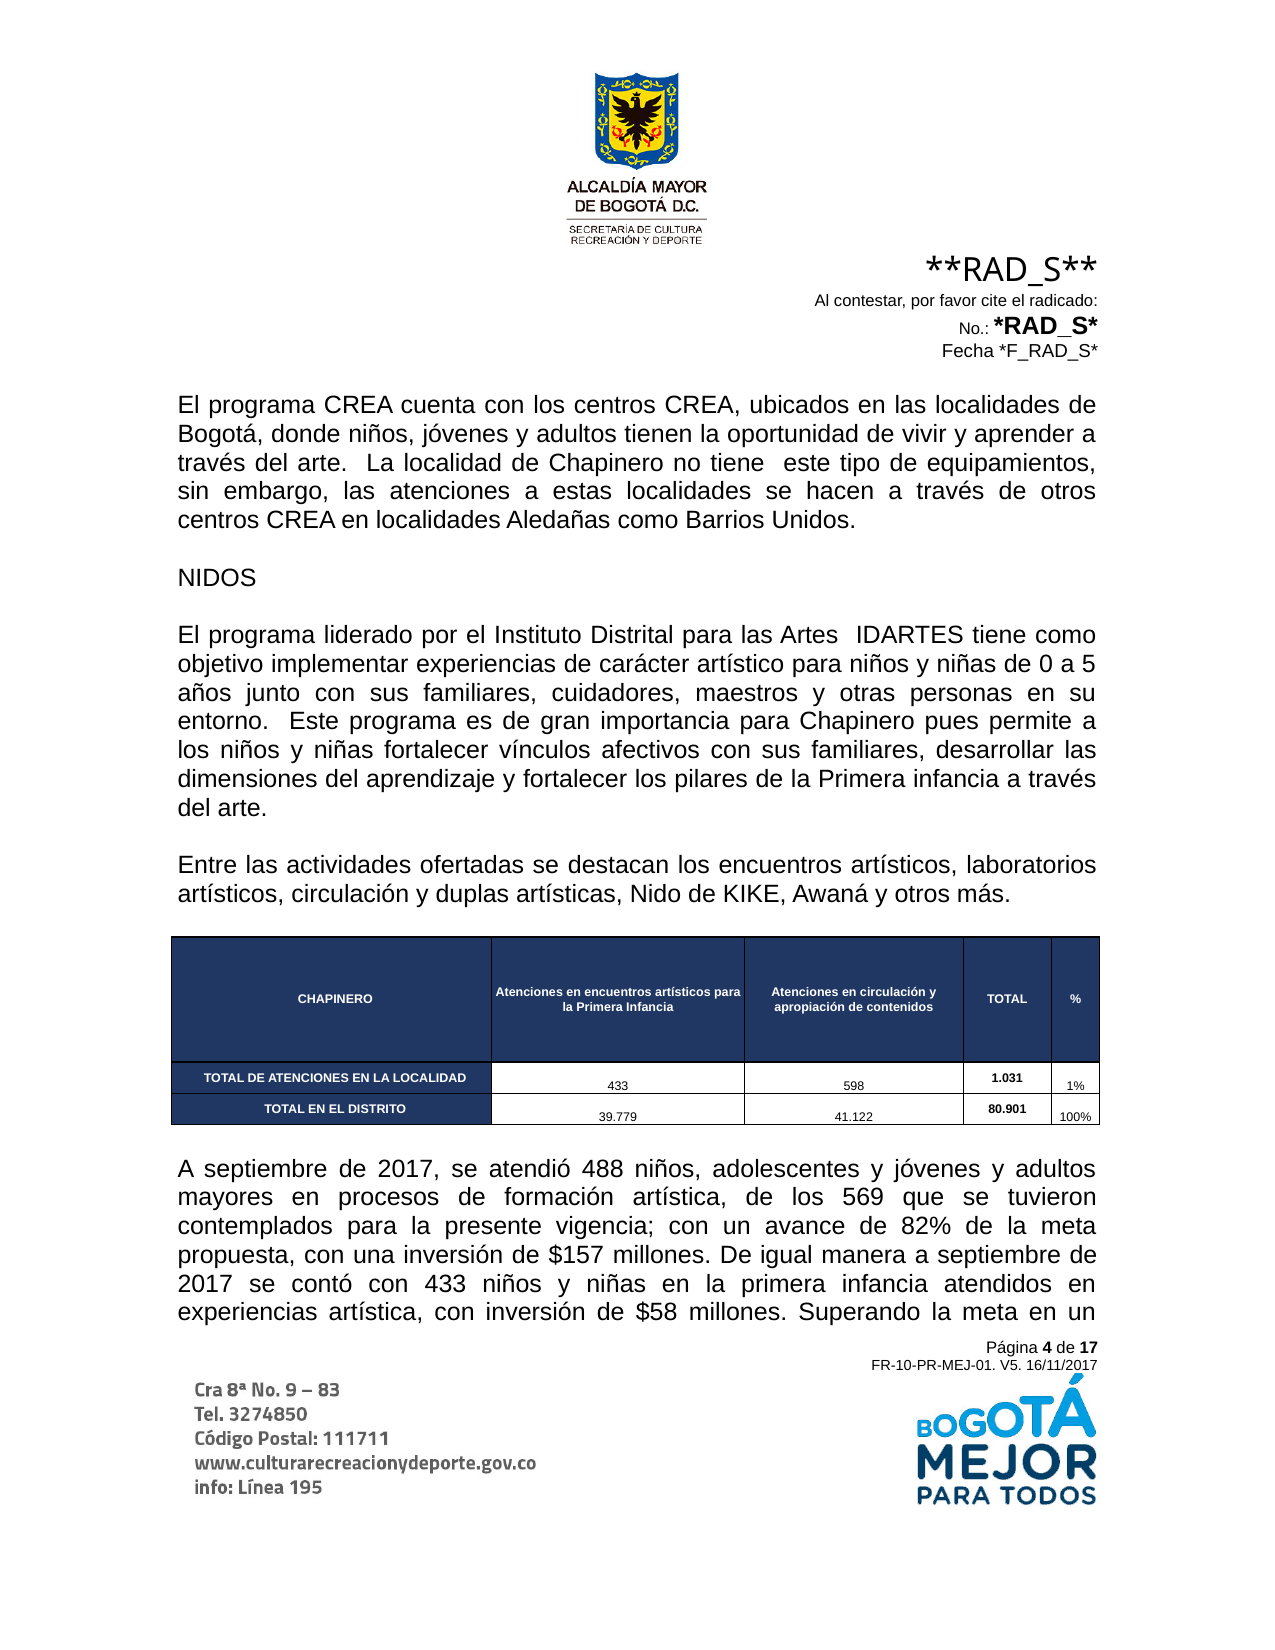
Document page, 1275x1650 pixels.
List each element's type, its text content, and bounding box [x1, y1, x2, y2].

text El programa CREA cuenta con los centros CREA, ubicados en las localidades de Bogotá, donde niños, jóvenes y adultos tienen la oportunidad de vivir y aprender a través del arte. La localidad de Chapinero no tiene este tipo de equipamientos, sin embargo, las atenciones a estas localidades se hacen a través de otros centros CREA en localidades Aledañas como Barrios Unidos. [177, 390, 1098, 534]
table_header CHAPINERO [172, 938, 491, 1061]
table_header TOTAL [964, 938, 1051, 1061]
text Entre las actividades ofertadas se destacan los encuentros artísticos, laboratorios artísticos, circulación y duplas artísticas, Nido de KIKE, Awaná y otros más. [177, 850, 1098, 908]
table_cell 100% [1052, 1094, 1099, 1124]
table_header Atenciones en encuentros artísticos para la Primera Infancia [492, 938, 744, 1061]
table_cell 41.122 [745, 1094, 963, 1124]
table_cell 80.901 [964, 1094, 1051, 1124]
table_cell 433 [492, 1063, 744, 1093]
table_cell 598 [745, 1063, 963, 1093]
table_cell 39.779 [492, 1094, 744, 1124]
text A septiembre de 2017, se atendió 488 niños, adolescentes y jóvenes y adultos mayores en procesos de formación artística, de los 569 que se tuvieron contemplados para la presente vigencia; con un avance de 82% de la meta propuesta, con una inversión de $157 millones. De igual manera a septiembre de 2017 se contó con 433 niños y niñas en la primera infancia atendidos en experiencias artística, con inversión de $58 millones. Superando la meta en un [177, 1154, 1098, 1326]
table_header Atenciones en circulación y apropiación de contenidos [745, 938, 963, 1061]
table_cell TOTAL EN EL DISTRITO [172, 1094, 491, 1124]
table_header % [1052, 938, 1099, 1061]
table_cell TOTAL DE ATENCIONES EN LA LOCALIDAD [172, 1063, 491, 1093]
table_cell 1.031 [964, 1063, 1051, 1093]
text NIDOS [177, 563, 1098, 591]
text El programa liderado por el Instituto Distrital para las Artes IDARTES tiene como objetivo implementar experiencias de carácter artístico para niños y niñas de 0 a 5 años junto con sus familiares, cuidadores, maestros y otras personas en su entorno. Este programa es de gran importancia para Chapinero pues permite a los niños y niñas fortalecer vínculos afectivos con sus familiares, desarrollar las dimensiones del aprendizaje y fortalecer los pilares de la Primera infancia a través del arte. [177, 620, 1098, 821]
table_cell 1% [1052, 1063, 1099, 1093]
